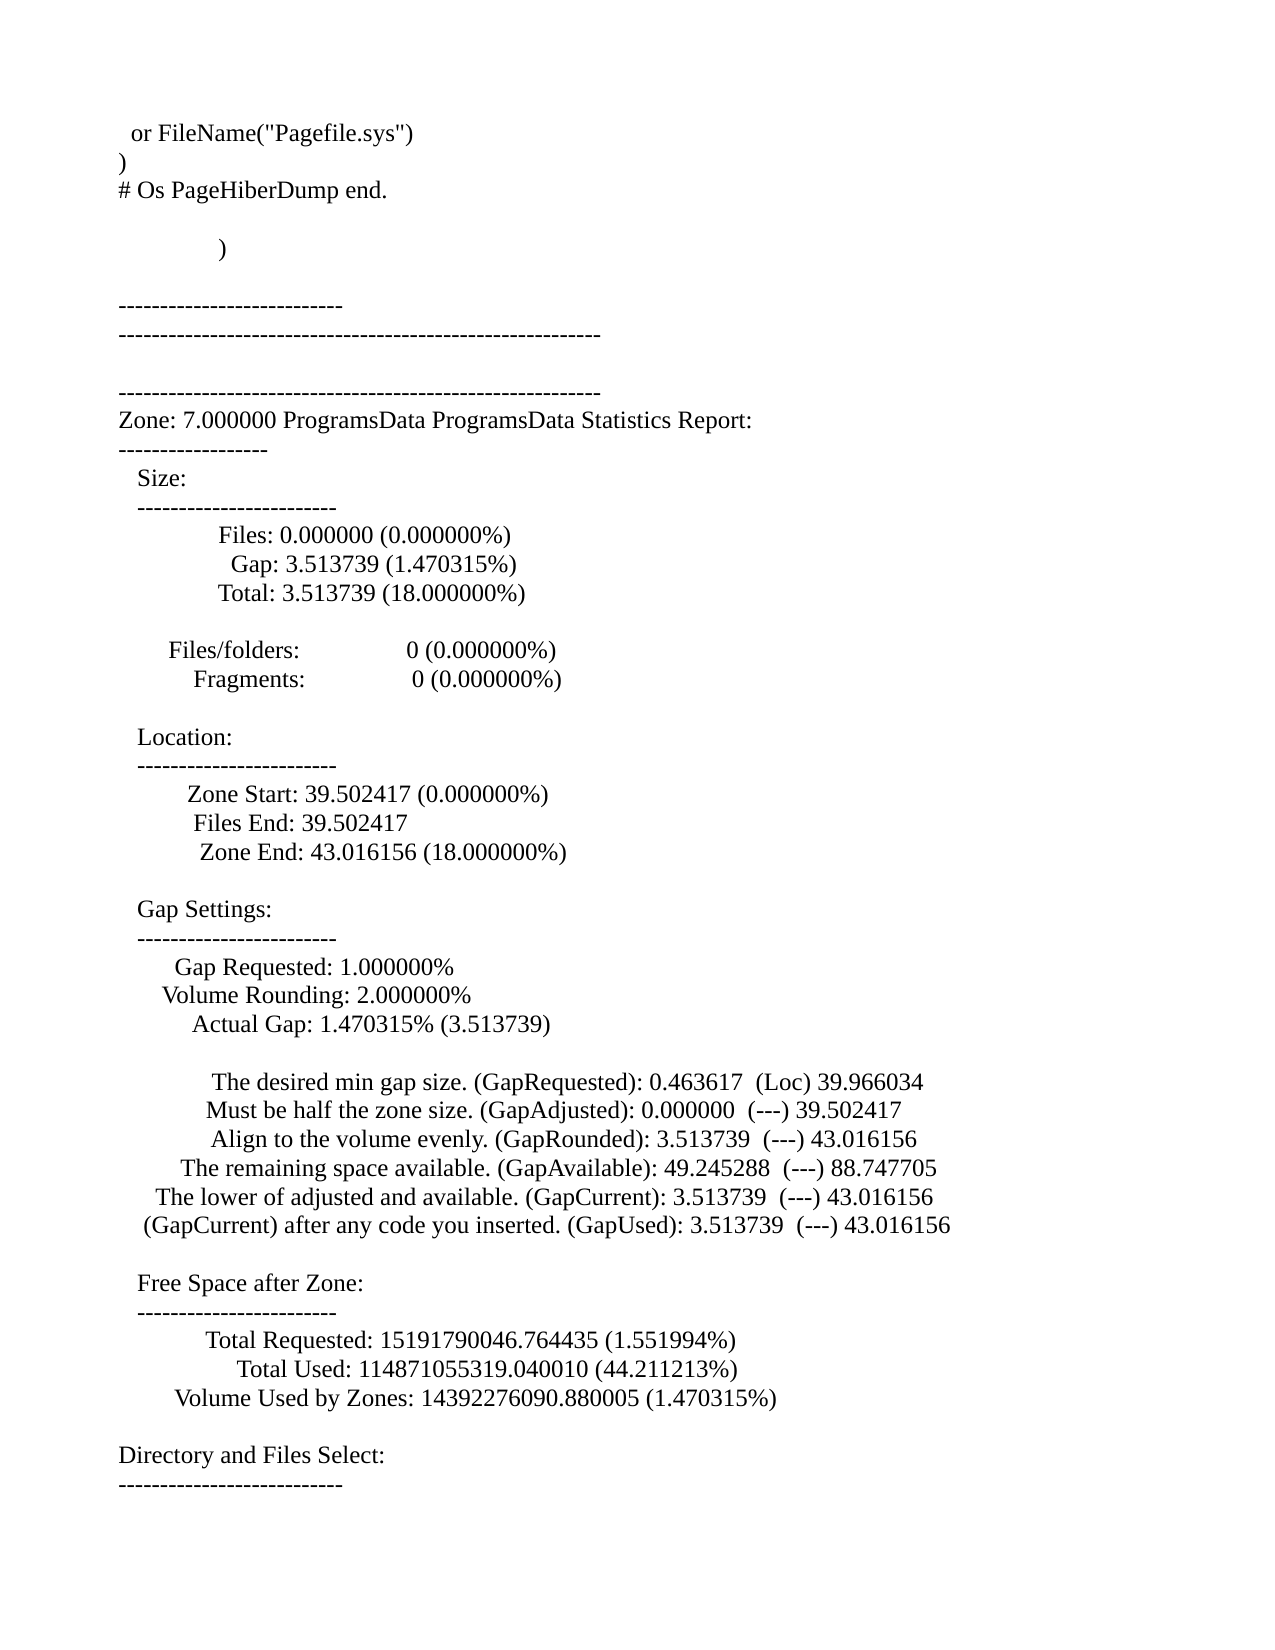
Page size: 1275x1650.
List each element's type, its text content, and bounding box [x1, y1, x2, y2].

text --------------------------- [118, 291, 1157, 319]
text Actual Gap: 1.470315% (3.513739) [118, 1009, 1157, 1038]
text ------------------------ [118, 923, 1157, 952]
text Files/folders: 0 (0.000000%) [118, 636, 1157, 664]
text The desired min gap size. (GapRequested): 0.463617 (Loc) 39.966034 [118, 1067, 1157, 1096]
text ) [118, 147, 1157, 176]
text Gap: 3.513739 (1.470315%) [118, 549, 1157, 578]
text (GapCurrent) after any code you inserted. (GapUsed): 3.513739 (---) 43.016156 [118, 1211, 1157, 1239]
text Total Requested: 15191790046.764435 (1.551994%) [118, 1326, 1157, 1354]
text Gap Requested: 1.000000% [118, 952, 1157, 981]
text The remaining space available. (GapAvailable): 49.245288 (---) 88.747705 [118, 1153, 1157, 1182]
text Zone: 7.000000 ProgramsData ProgramsData Statistics Report: [118, 406, 1157, 434]
text Size: [118, 463, 1157, 492]
text Total Used: 114871055319.040010 (44.211213%) [118, 1354, 1157, 1383]
text Must be half the zone size. (GapAdjusted): 0.000000 (---) 39.502417 [118, 1096, 1157, 1124]
text or FileName("Pagefile.sys") [118, 118, 1157, 147]
text Volume Rounding: 2.000000% [118, 981, 1157, 1009]
text The lower of adjusted and available. (GapCurrent): 3.513739 (---) 43.016156 [118, 1182, 1157, 1211]
text ---------------------------------------------------------- [118, 319, 1157, 348]
text Files End: 39.502417 [118, 808, 1157, 837]
text ---------------------------------------------------------- [118, 377, 1157, 406]
text Gap Settings: [118, 894, 1157, 923]
text Volume Used by Zones: 14392276090.880005 (1.470315%) [118, 1383, 1157, 1412]
text --------------------------- [118, 1469, 1157, 1498]
text ------------------ [118, 434, 1157, 463]
text ) [118, 233, 1157, 262]
text ------------------------ [118, 492, 1157, 521]
text Free Space after Zone: [118, 1268, 1157, 1297]
text Align to the volume evenly. (GapRounded): 3.513739 (---) 43.016156 [118, 1124, 1157, 1153]
text Location: [118, 722, 1157, 751]
text ------------------------ [118, 1297, 1157, 1326]
text # Os PageHiberDump end. [118, 176, 1157, 204]
text Zone Start: 39.502417 (0.000000%) [118, 779, 1157, 808]
text Fragments: 0 (0.000000%) [118, 664, 1157, 693]
text Directory and Files Select: [118, 1441, 1157, 1469]
text ------------------------ [118, 751, 1157, 779]
text Files: 0.000000 (0.000000%) [118, 521, 1157, 549]
text Zone End: 43.016156 (18.000000%) [118, 837, 1157, 866]
text Total: 3.513739 (18.000000%) [118, 578, 1157, 607]
